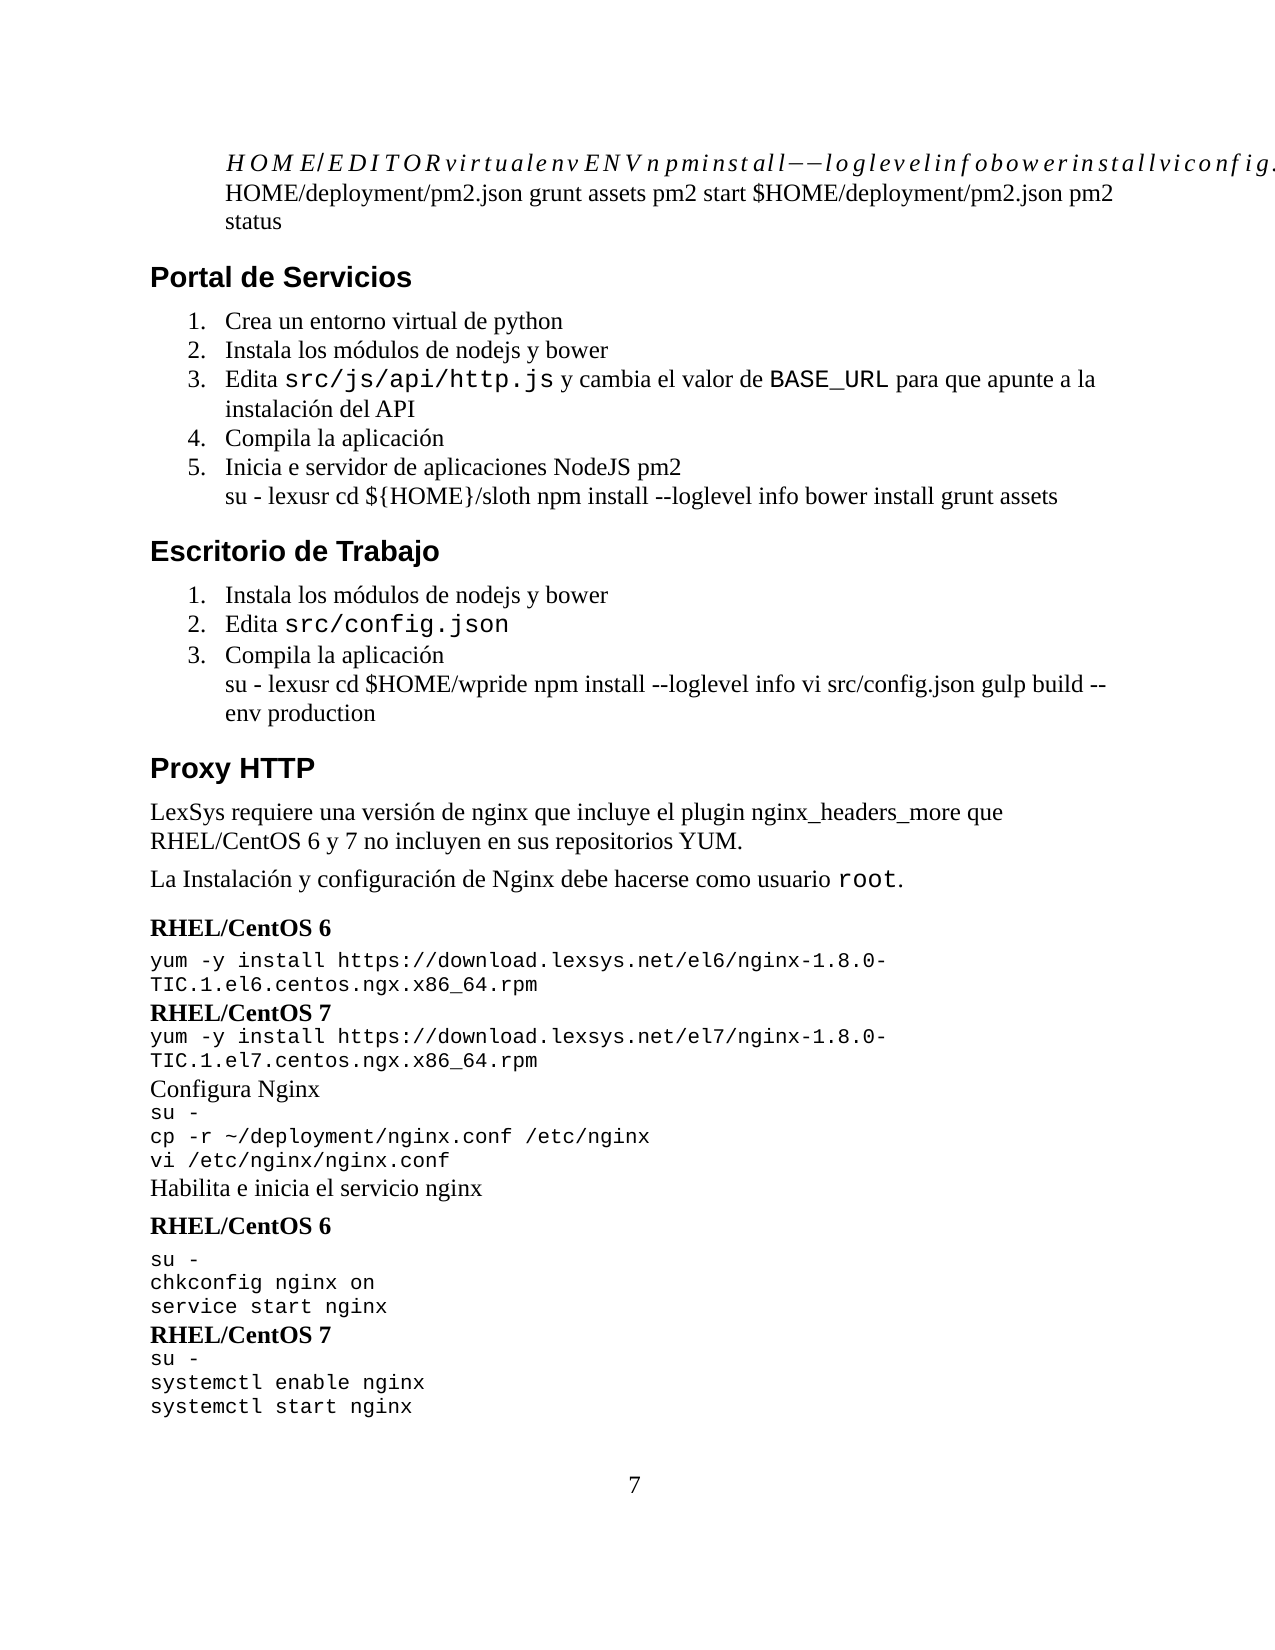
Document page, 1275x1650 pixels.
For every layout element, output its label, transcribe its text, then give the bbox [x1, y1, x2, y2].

list su - lexusr cd HOME/deployment/pm2.json grunt assets pm2 start $HOME/deployment/pm2.json pm2 status [187, 150, 1125, 235]
list su - lexusr cd $HOME/wpride npm install --loglevel info vi src/config.json gulp build --env production [187, 669, 1125, 726]
subtitle Proxy HTTP [150, 751, 1125, 785]
text yum -y install https://download.lexsys.net/el7/nginx-1.8.0-TIC.1.el7.centos.ngx.x86_64.rpm [150, 1026, 1125, 1074]
list Edita src/config.json [187, 609, 1125, 640]
text systemctl start nginx [150, 1396, 1125, 1419]
text su - [150, 1249, 1125, 1272]
list Edita src/js/api/http.js y cambia el valor de BASE_URL para que apunte a la instalación del API [187, 364, 1125, 423]
list Compila la aplicación [187, 640, 1125, 669]
list su - lexusr cd ${HOME}/sloth npm install --loglevel info bower install grunt assets [187, 481, 1125, 509]
text chkconfig nginx on [150, 1272, 1125, 1296]
text systemctl enable nginx [150, 1372, 1125, 1396]
text RHEL/CentOS 7 [150, 998, 1125, 1026]
text Configura Nginx [150, 1074, 1125, 1102]
text su - [150, 1348, 1125, 1372]
list Crea un entorno virtual de python [187, 306, 1125, 335]
text su - [150, 1102, 1125, 1126]
text RHEL/CentOS 7 [150, 1320, 1125, 1348]
text yum -y install https://download.lexsys.net/el6/nginx-1.8.0-TIC.1.el6.centos.ngx.x86_64.rpm [150, 950, 1125, 998]
list Inicia e servidor de aplicaciones NodeJS pm2 [187, 452, 1125, 481]
text service start nginx [150, 1296, 1125, 1320]
list Instala los módulos de nodejs y bower [187, 581, 1125, 609]
text vi /etc/nginx/nginx.conf [150, 1150, 1125, 1173]
text RHEL/CentOS 6 [150, 913, 1125, 941]
text RHEL/CentOS 6 [150, 1211, 1125, 1240]
text LexSys requiere una versión de nginx que incluye el plugin nginx_headers_more que RHEL/CentOS 6 y 7 no incluyen en sus repositorios YUM. [150, 797, 1125, 855]
subtitle Portal de Servicios [150, 260, 1125, 294]
text Habilita e inicia el servicio nginx [150, 1173, 1125, 1202]
text cp -r ~/deployment/nginx.conf /etc/nginx [150, 1126, 1125, 1150]
list Compila la aplicación [187, 423, 1125, 452]
subtitle Escritorio de Trabajo [150, 534, 1125, 568]
text La Instalación y configuración de Nginx debe hacerse como usuario root. [150, 864, 1125, 895]
list Instala los módulos de nodejs y bower [187, 335, 1125, 364]
